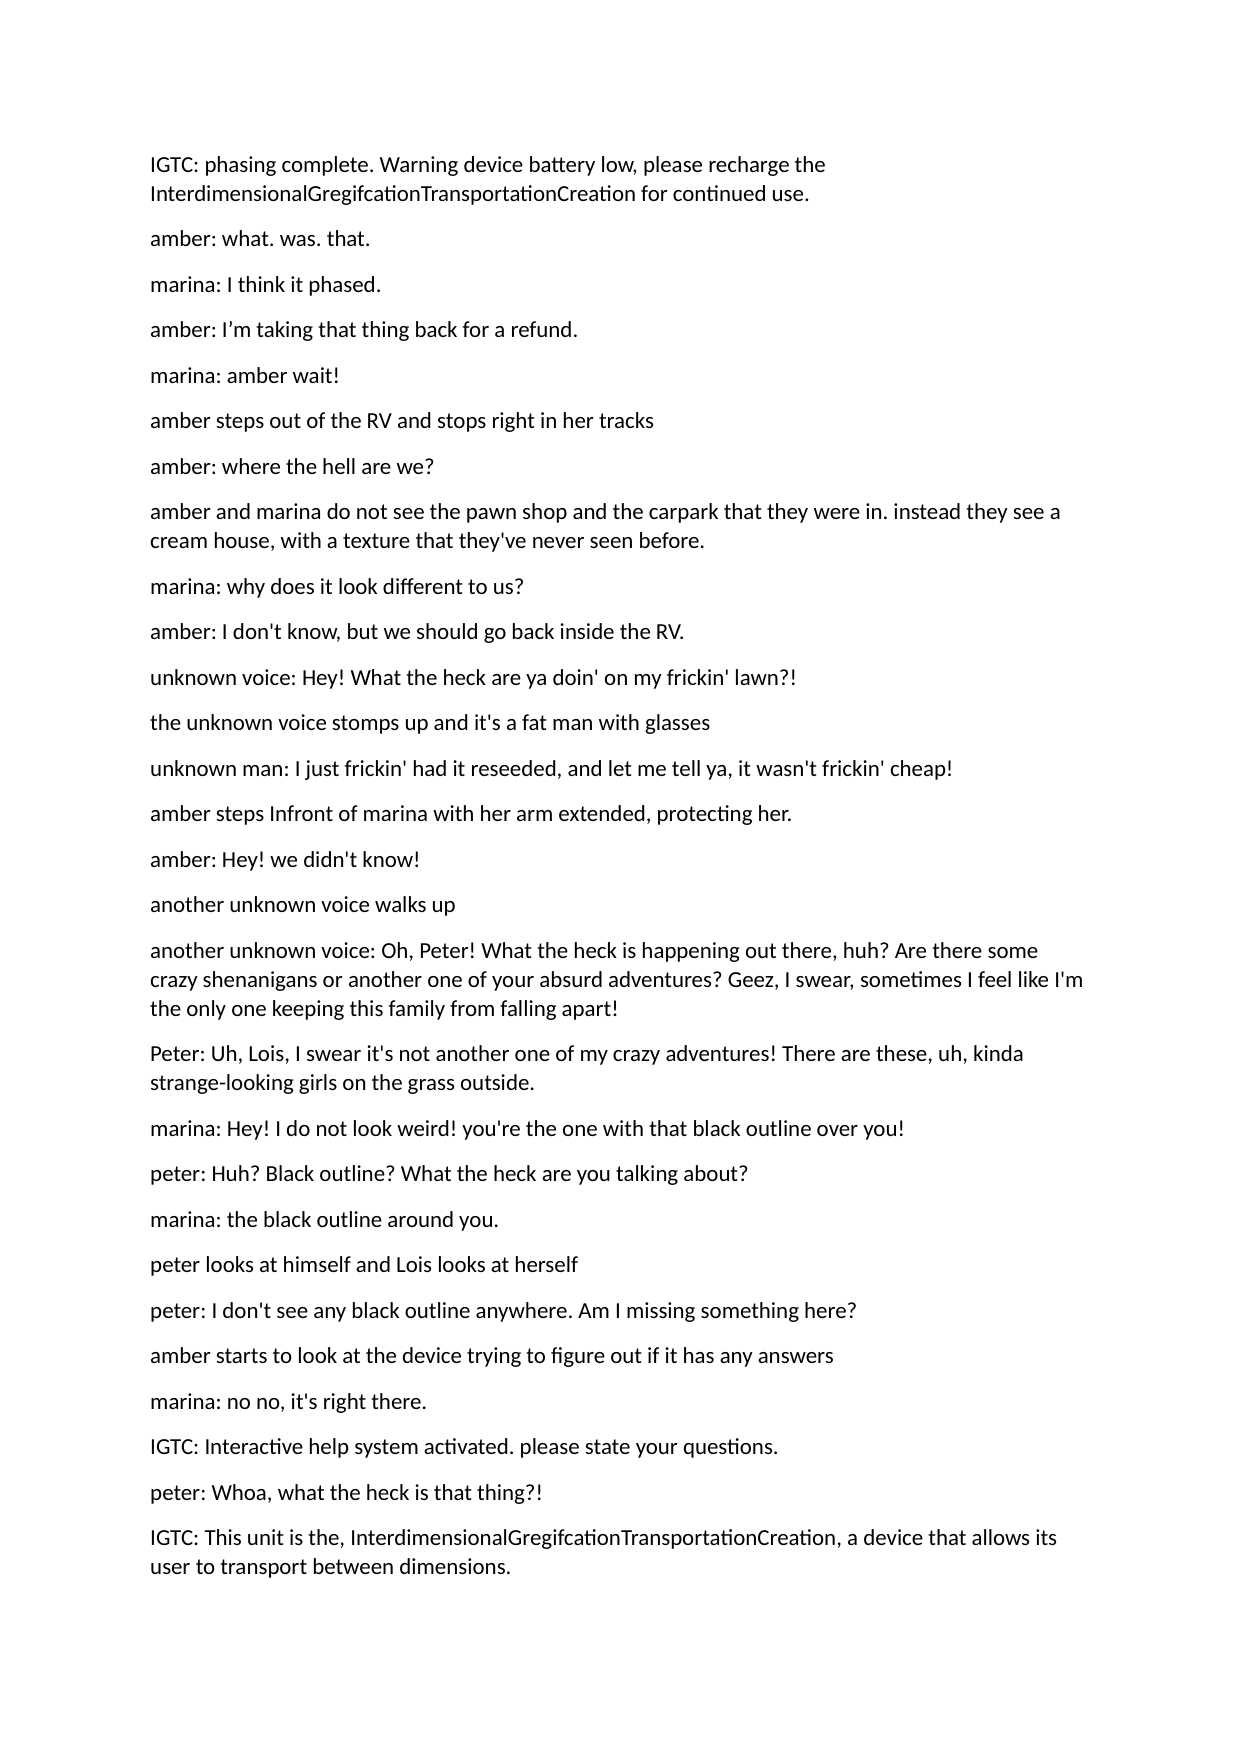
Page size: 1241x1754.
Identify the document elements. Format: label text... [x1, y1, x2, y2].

text IGTC: This unit is the, InterdimensionalGregifcationTransportationCreation, a device that allows its user to transport between dimensions. [150, 1523, 1090, 1580]
text amber: I’m taking that thing back for a refund. [150, 315, 1090, 343]
text marina: why does it look different to us? [150, 572, 1090, 600]
text amber: what. was. that. [150, 224, 1090, 252]
text peter: Whoa, what the heck is that thing?! [150, 1478, 1090, 1506]
text peter looks at himself and Lois looks at herself [150, 1250, 1090, 1278]
text marina: amber wait! [150, 361, 1090, 389]
text Peter: Uh, Lois, I swear it's not another one of my crazy adventures! There are these, uh, kinda strange-looking girls on the grass outside. [150, 1039, 1090, 1096]
text amber: Hey! we didn't know! [150, 845, 1090, 873]
text amber: where the hell are we? [150, 452, 1090, 480]
text peter: Huh? Black outline? What the heck are you talking about? [150, 1159, 1090, 1187]
text amber and marina do not see the pawn shop and the carpark that they were in. instead they see a cream house, with a texture that they've never seen before. [150, 497, 1090, 554]
text another unknown voice walks up [150, 891, 1090, 918]
text peter: I don't see any black outline anywhere. Am I missing something here? [150, 1296, 1090, 1324]
text marina: no no, it's right there. [150, 1387, 1090, 1415]
text marina: the black outline around you. [150, 1205, 1090, 1233]
text unknown man: I just frickin' had it reseeded, and let me tell ya, it wasn't frickin' cheap! [150, 754, 1090, 782]
text marina: Hey! I do not look weird! you're the one with that black outline over you! [150, 1114, 1090, 1142]
text IGTC: Interactive help system activated. please state your questions. [150, 1432, 1090, 1460]
text another unknown voice: Oh, Peter! What the heck is happening out there, huh? Are there some crazy shenanigans or another one of your absurd adventures? Geez, I swear, sometimes I feel like I'm the only one keeping this family from falling apart! [150, 936, 1090, 1022]
text amber steps Infront of marina with her arm extended, protecting her. [150, 799, 1090, 827]
text amber steps out of the RV and stops right in her tracks [150, 406, 1090, 434]
text unknown voice: Hey! What the heck are ya doin' on my frickin' lawn?! [150, 663, 1090, 691]
text marina: I think it phased. [150, 270, 1090, 298]
text amber starts to look at the device trying to figure out if it has any answers [150, 1341, 1090, 1369]
text the unknown voice stomps up and it's a fat man with glasses [150, 708, 1090, 736]
text amber: I don't know, but we should go back inside the RV. [150, 617, 1090, 645]
text IGTC: phasing complete. Warning device battery low, please recharge the InterdimensionalGregifcationTransportationCreation for continued use. [150, 150, 1090, 207]
